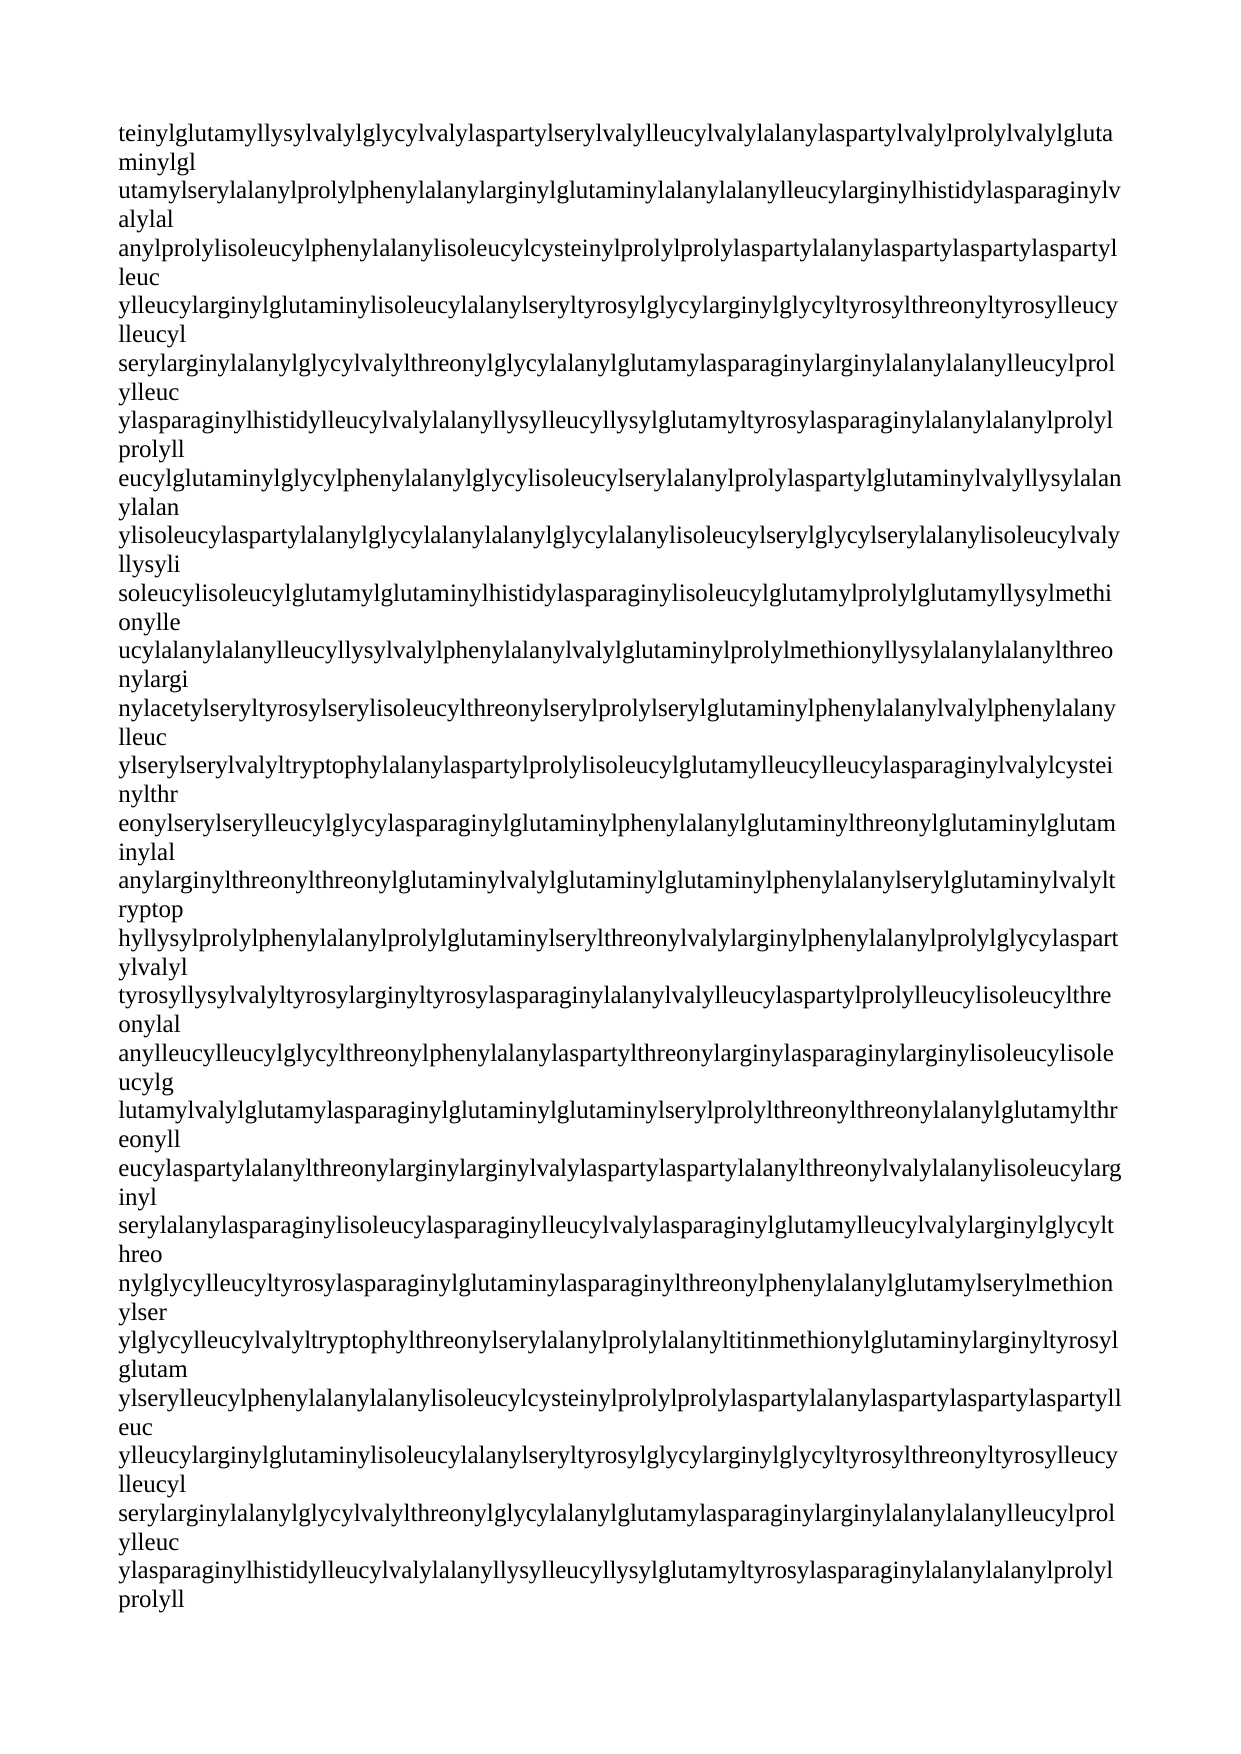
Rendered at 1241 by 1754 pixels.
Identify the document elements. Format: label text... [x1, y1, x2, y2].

text teinylglutamyllysylvalylglycylvalylaspartylserylvalylleucylvalylalanylaspartylvalylprolylvalylglutaminylgl utamylserylalanylprolylphenylalanylarginylglutaminylalanylalanylleucylarginylhistidylasparaginylvalylal anylprolylisoleucylphenylalanylisoleucylcysteinylprolylprolylaspartylalanylaspartylaspartylaspartylleuc ylleucylarginylglutaminylisoleucylalanylseryltyrosylglycylarginylglycyltyrosylthreonyltyrosylleucylleucyl serylarginylalanylglycylvalylthreonylglycylalanylglutamylasparaginylarginylalanylalanylleucylprolylleuc ylasparaginylhistidylleucylvalylalanyllysylleucyllysylglutamyltyrosylasparaginylalanylalanylprolylprolyll eucylglutaminylglycylphenylalanylglycylisoleucylserylalanylprolylaspartylglutaminylvalyllysylalanylalan ylisoleucylaspartylalanylglycylalanylalanylglycylalanylisoleucylserylglycylserylalanylisoleucylvalyllysyli soleucylisoleucylglutamylglutaminylhistidylasparaginylisoleucylglutamylprolylglutamyllysylmethionylle ucylalanylalanylleucyllysylvalylphenylalanylvalylglutaminylprolylmethionyllysylalanylalanylthreonylargi nylacetylseryltyrosylserylisoleucylthreonylserylprolylserylglutaminylphenylalanylvalylphenylalanylleuc ylserylserylvalyltryptophylalanylaspartylprolylisoleucylglutamylleucylleucylasparaginylvalylcysteinylthr eonylserylserylleucylglycylasparaginylglutaminylphenylalanylglutaminylthreonylglutaminylglutaminylal anylarginylthreonylthreonylglutaminylvalylglutaminylglutaminylphenylalanylserylglutaminylvalyltryptop hyllysylprolylphenylalanylprolylglutaminylserylthreonylvalylarginylphenylalanylprolylglycylaspartylvalyl tyrosyllysylvalyltyrosylarginyltyrosylasparaginylalanylvalylleucylaspartylprolylleucylisoleucylthreonylal anylleucylleucylglycylthreonylphenylalanylaspartylthreonylarginylasparaginylarginylisoleucylisoleucylg lutamylvalylglutamylasparaginylglutaminylglutaminylserylprolylthreonylthreonylalanylglutamylthreonyll eucylaspartylalanylthreonylarginylarginylvalylaspartylaspartylalanylthreonylvalylalanylisoleucylarginyl serylalanylasparaginylisoleucylasparaginylleucylvalylasparaginylglutamylleucylvalylarginylglycylthreo nylglycylleucyltyrosylasparaginylglutaminylasparaginylthreonylphenylalanylglutamylserylmethionylser ylglycylleucylvalyltryptophylthreonylserylalanylprolylalanyltitinmethionylglutaminylarginyltyrosylglutam ylserylleucylphenylalanylalanylisoleucylcysteinylprolylprolylaspartylalanylaspartylaspartylaspartylleuc ylleucylarginylglutaminylisoleucylalanylseryltyrosylglycylarginylglycyltyrosylthreonyltyrosylleucylleucyl serylarginylalanylglycylvalylthreonylglycylalanylglutamylasparaginylarginylalanylalanylleucylprolylleuc ylasparaginylhistidylleucylvalylalanyllysylleucyllysylglutamyltyrosylasparaginylalanylalanylprolylprolyll [118, 118, 1122, 1613]
